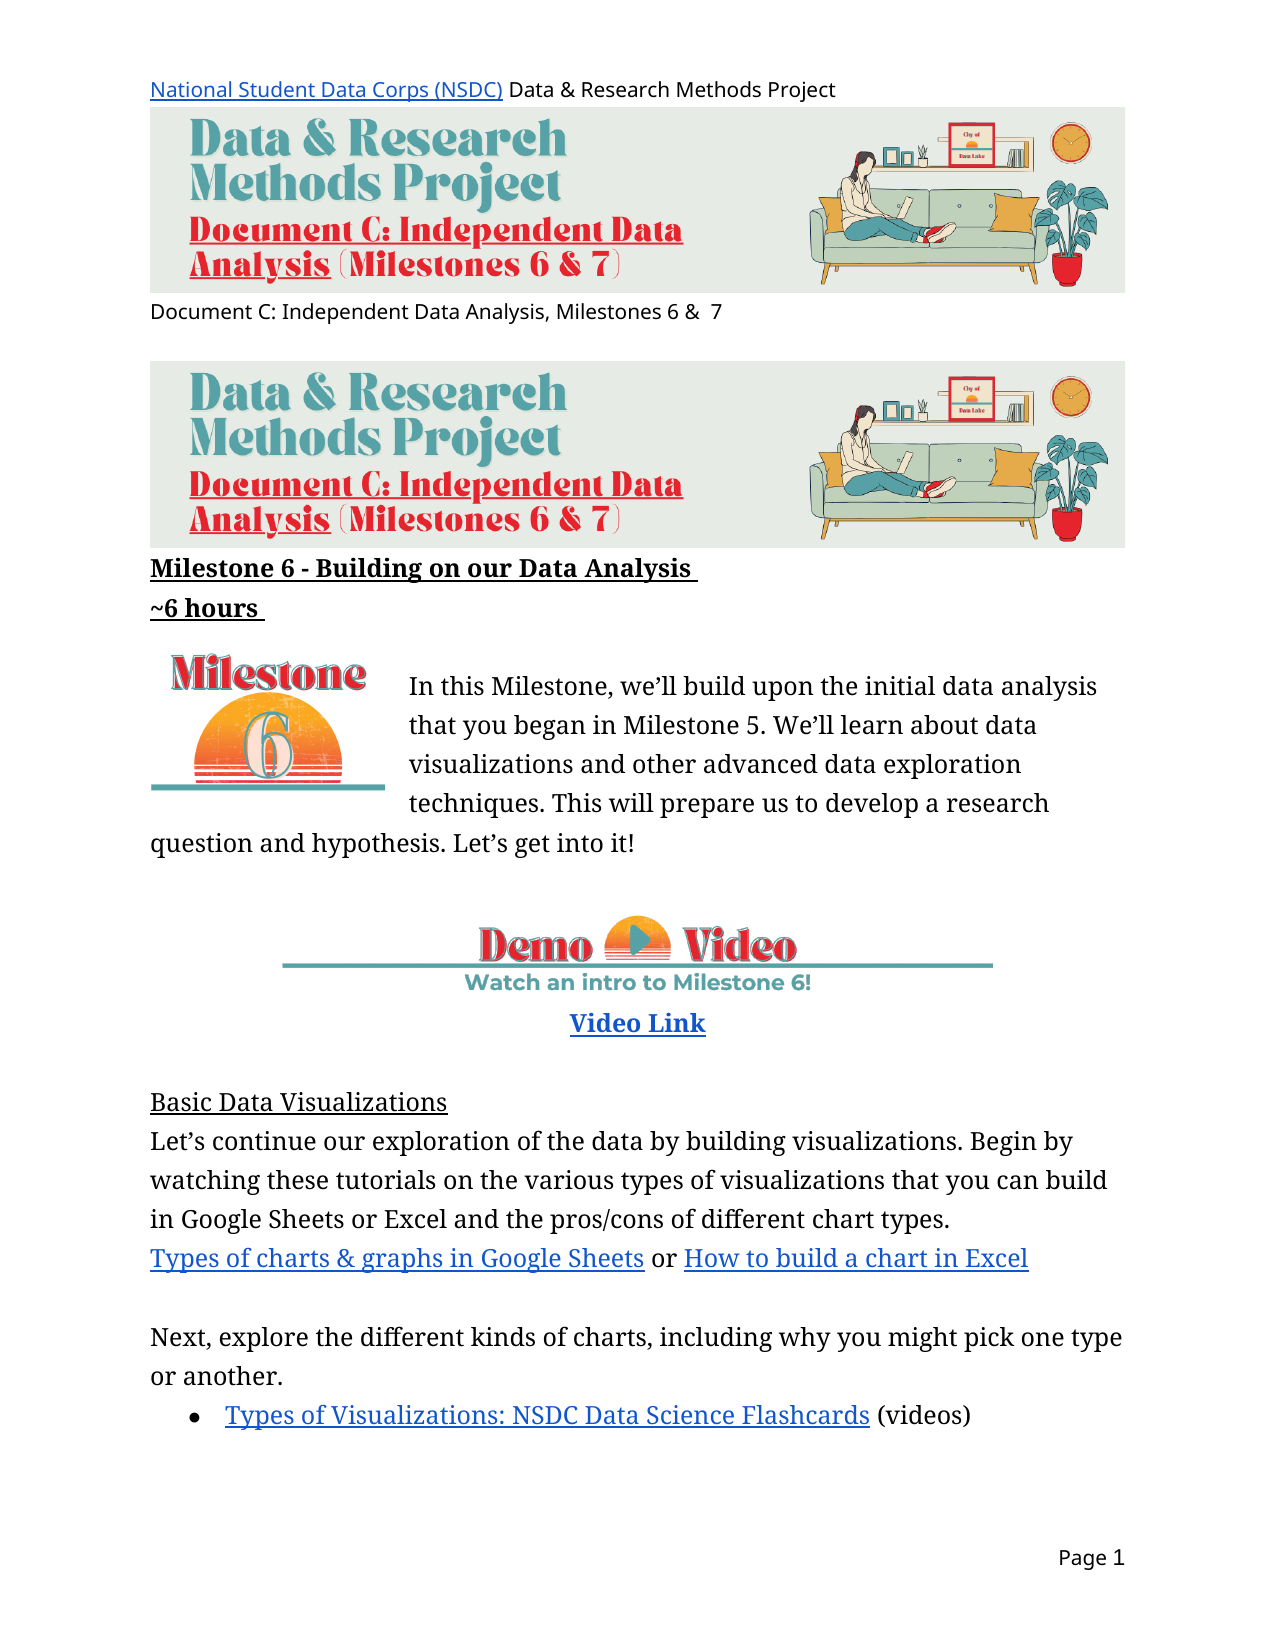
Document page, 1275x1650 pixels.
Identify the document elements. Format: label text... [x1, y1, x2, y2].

text Let’s continue our exploration of the data by building visualizations. Begin by watching these tutorials on the various types of visualizations that you can build in Google Sheets or Excel and the pros/cons of different chart types. [150, 1123, 1125, 1236]
picture [150, 107, 1125, 293]
text ~6 hours [150, 590, 1125, 624]
picture [150, 361, 1125, 548]
text Milestone 6 - Building on our Data Analysis [150, 551, 1125, 585]
text Basic Data Visualizations [150, 1084, 1125, 1118]
picture [150, 648, 390, 796]
text Next, explore the different kinds of charts, including why you might pick one type or another. [150, 1319, 1125, 1392]
picture [258, 903, 1017, 1003]
text In this Milestone, we’ll build upon the initial data analysis that you began in Milestone 5. We’ll learn about data visualizations and other advanced data exploration techniques. This will prepare us to develop a research question and hypothesis. Let’s get into it! [150, 668, 1125, 859]
list Types of Visualizations: NSDC Data Science Flashcards (videos) [187, 1398, 1125, 1432]
text Types of charts & graphs in Google Sheets or How to build a chart in Excel [150, 1241, 1125, 1275]
text Video Link [150, 1006, 1125, 1040]
